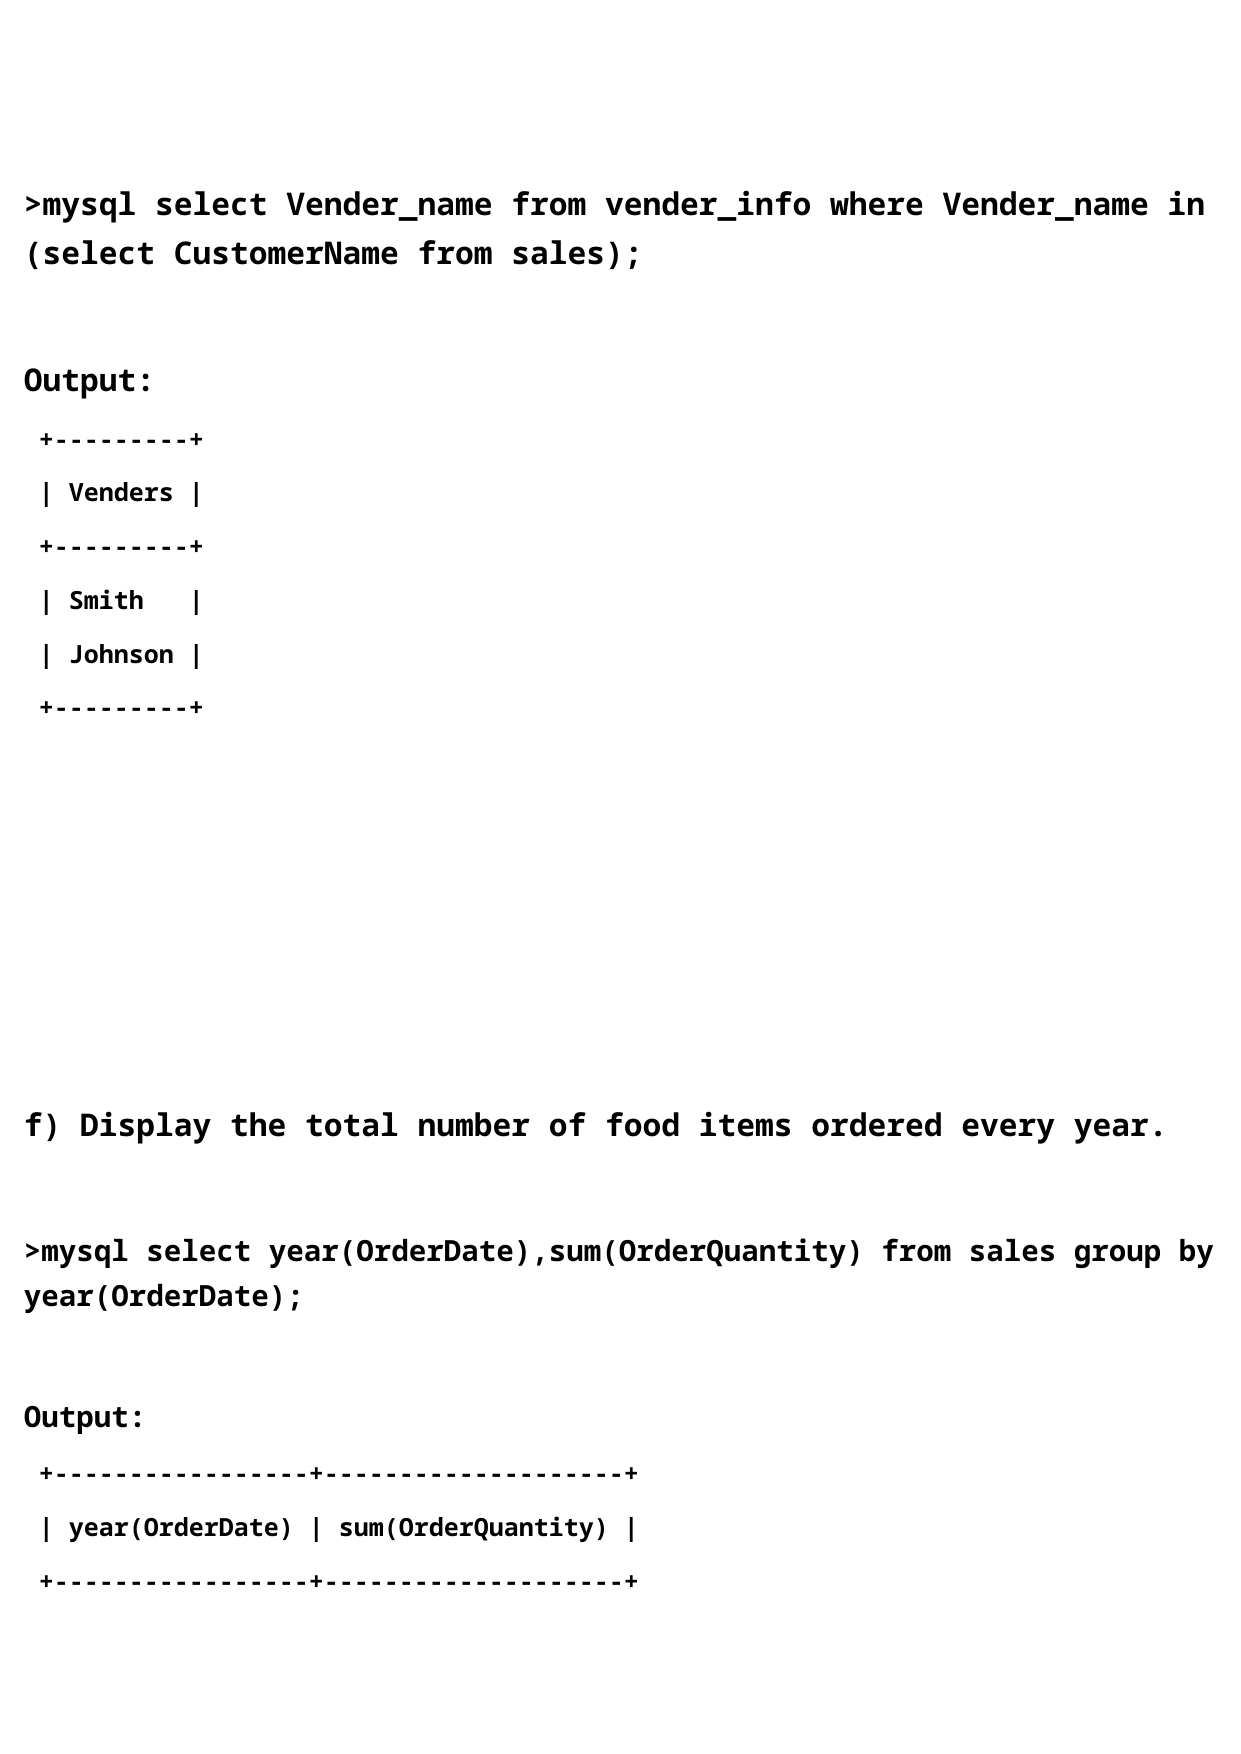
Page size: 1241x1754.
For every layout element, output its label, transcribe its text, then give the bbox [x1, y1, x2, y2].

text | Johnson | [24, 636, 1240, 670]
text f) Display the total number of food items ordered every year. [24, 1103, 1240, 1145]
text +---------+ [24, 690, 1240, 724]
text | Smith | [24, 582, 1240, 617]
text >mysql select year(OrderDate),sum(OrderQuantity) from sales group by year(OrderDate); [24, 1230, 1240, 1315]
text | Venders | [24, 475, 1240, 509]
text Output: [24, 358, 1240, 400]
text | year(OrderDate) | sum(OrderQuantity) | [24, 1510, 1240, 1544]
text +---------+ [24, 421, 1240, 455]
text +---------+ [24, 529, 1240, 563]
text +-----------------+--------------------+ [24, 1456, 1240, 1490]
text >mysql select Vender_name from vender_info where Vender_name in (select CustomerName from sales); [24, 182, 1240, 273]
text Output: [24, 1396, 1240, 1436]
text +-----------------+--------------------+ [24, 1564, 1240, 1598]
